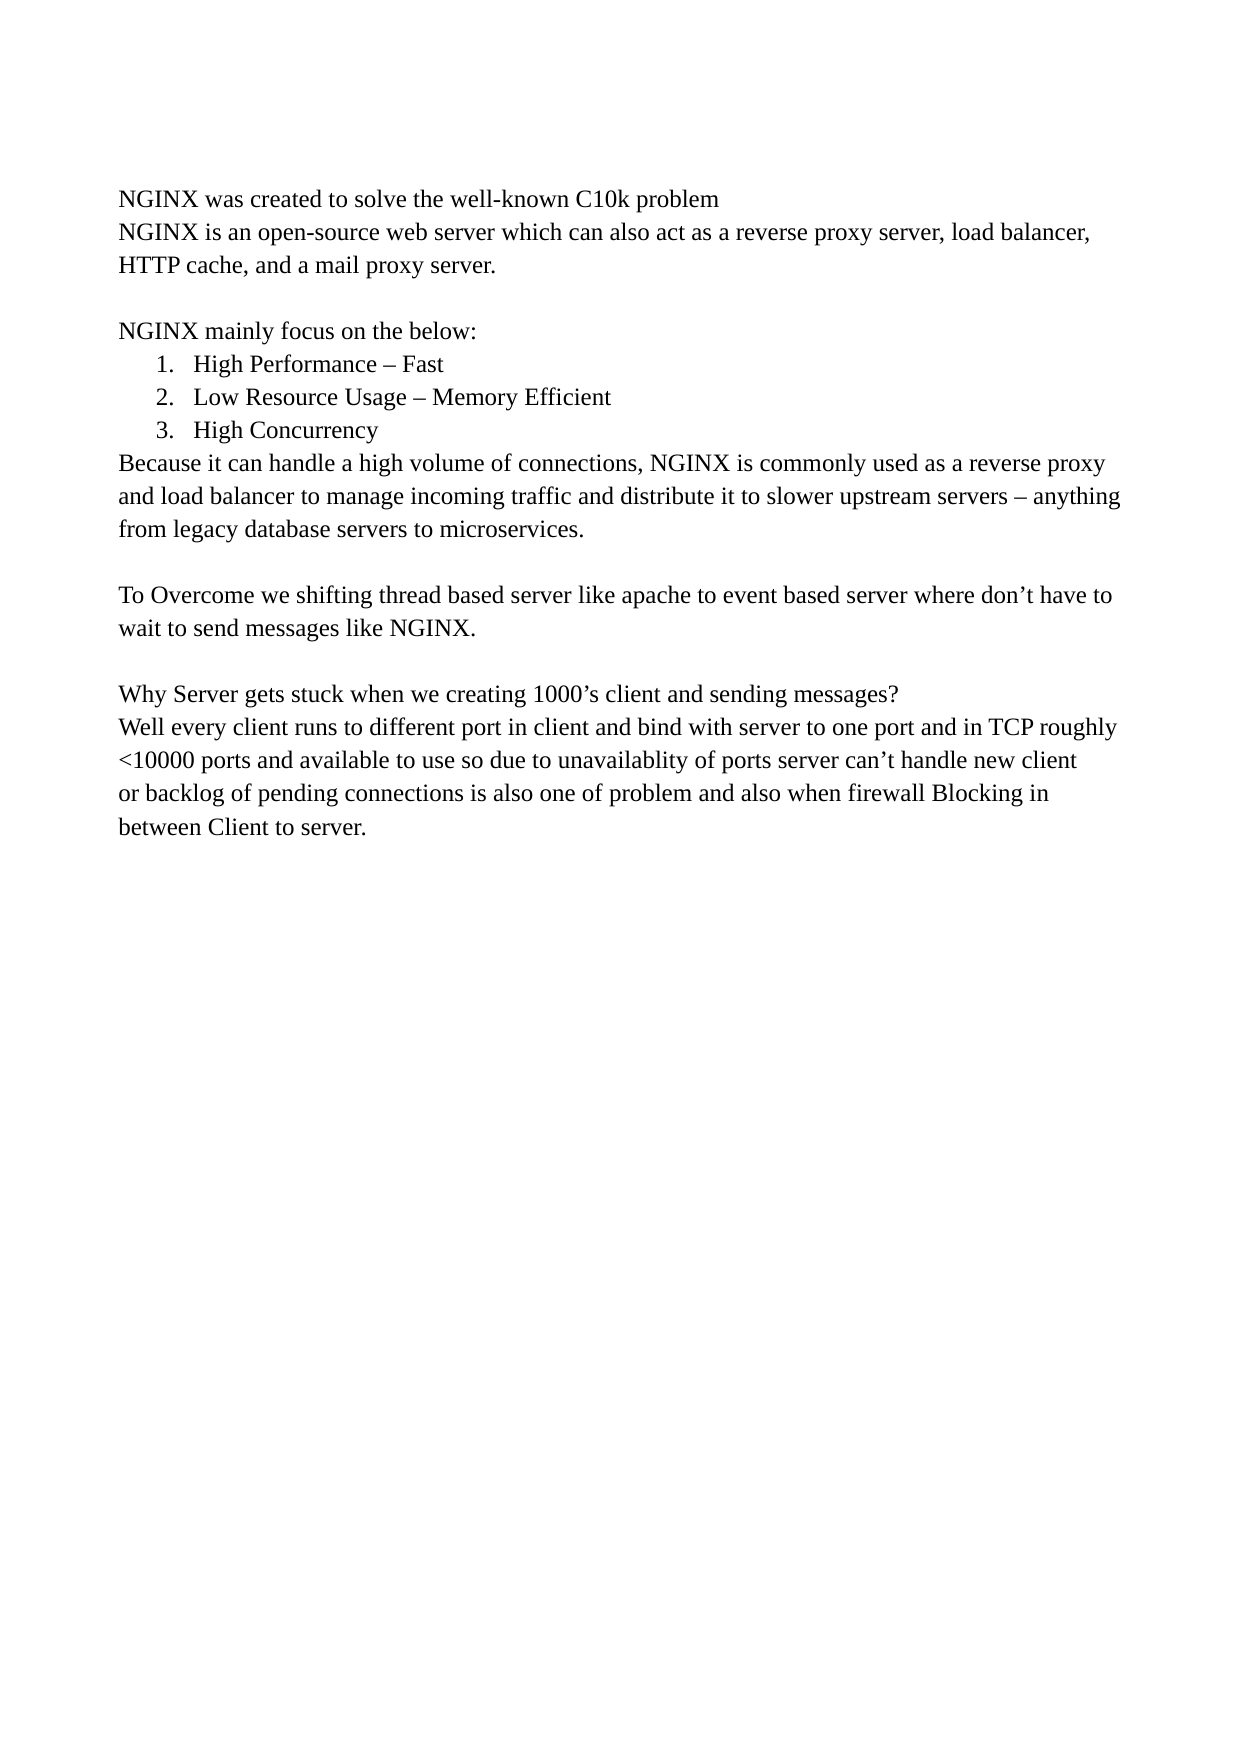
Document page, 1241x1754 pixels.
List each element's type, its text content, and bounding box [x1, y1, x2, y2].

text or backlog of pending connections is also one of problem and also when firewall Blocking in between Client to server. [118, 778, 1122, 840]
list High Concurrency [156, 415, 1122, 444]
text NGINX mainly focus on the below: [118, 316, 1122, 345]
text To Overcome we shifting thread based server like apache to event based server where don’t have to wait to send messages like NGINX. [118, 580, 1122, 642]
text Why Server gets stuck when we creating 1000’s client and sending messages? [118, 679, 1122, 708]
text NGINX is an open-source web server which can also act as a reverse proxy server, load balancer, HTTP cache, and a mail proxy server. [118, 217, 1122, 279]
text NGINX was created to solve the well-known C10k problem [118, 184, 1122, 213]
list High Performance – Fast [156, 349, 1122, 378]
list Low Resource Usage – Memory Efficient [156, 382, 1122, 411]
text Well every client runs to different port in client and bind with server to one port and in TCP roughly <10000 ports and available to use so due to unavailablity of ports server can’t handle new client [118, 712, 1122, 774]
text Because it can handle a high volume of connections, NGINX is commonly used as a reverse proxy and load balancer to manage incoming traffic and distribute it to slower upstream servers – anything from legacy database servers to microservices. [118, 448, 1122, 543]
